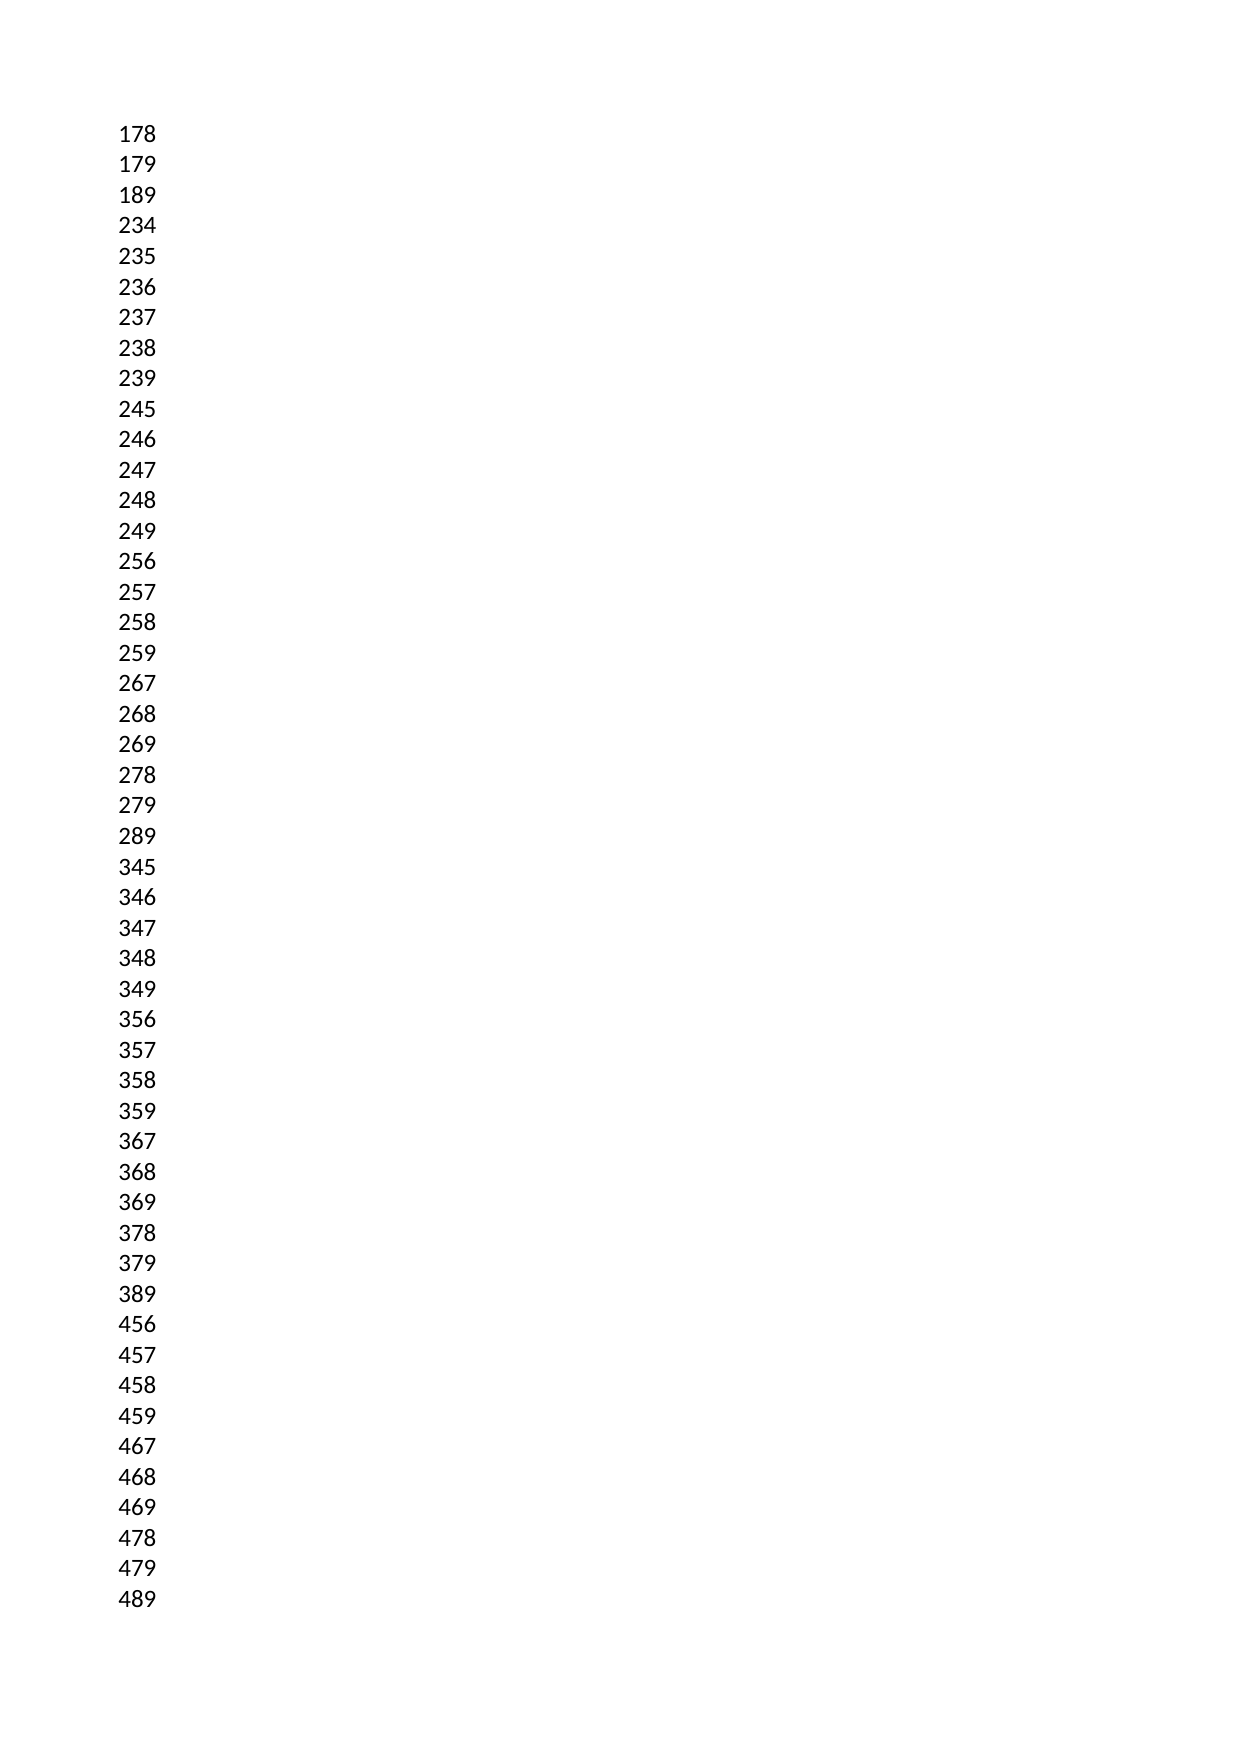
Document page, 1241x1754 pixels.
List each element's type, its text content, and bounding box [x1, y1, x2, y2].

text 345 [118, 851, 1122, 881]
text 489 [118, 1583, 1122, 1614]
text 257 [118, 576, 1122, 606]
text 357 [118, 1034, 1122, 1064]
text 456 [118, 1308, 1122, 1339]
text 367 [118, 1125, 1122, 1156]
text 178 [118, 118, 1122, 149]
text 248 [118, 484, 1122, 515]
text 389 [118, 1278, 1122, 1308]
text 279 [118, 789, 1122, 820]
text 179 [118, 149, 1122, 179]
text 349 [118, 973, 1122, 1003]
text 238 [118, 332, 1122, 362]
text 348 [118, 942, 1122, 973]
text 359 [118, 1095, 1122, 1125]
text 289 [118, 820, 1122, 851]
text 259 [118, 637, 1122, 667]
text 246 [118, 423, 1122, 454]
text 234 [118, 210, 1122, 240]
text 236 [118, 271, 1122, 301]
text 267 [118, 667, 1122, 698]
text 358 [118, 1064, 1122, 1095]
text 235 [118, 240, 1122, 271]
text 237 [118, 301, 1122, 332]
text 258 [118, 606, 1122, 637]
text 278 [118, 759, 1122, 789]
text 247 [118, 454, 1122, 484]
text 457 [118, 1339, 1122, 1369]
text 268 [118, 698, 1122, 728]
text 369 [118, 1186, 1122, 1217]
text 458 [118, 1369, 1122, 1400]
text 459 [118, 1400, 1122, 1431]
text 249 [118, 515, 1122, 545]
text 189 [118, 179, 1122, 210]
text 245 [118, 393, 1122, 423]
text 378 [118, 1217, 1122, 1247]
text 479 [118, 1553, 1122, 1583]
text 467 [118, 1431, 1122, 1461]
text 356 [118, 1003, 1122, 1034]
text 368 [118, 1156, 1122, 1186]
text 347 [118, 912, 1122, 942]
text 346 [118, 881, 1122, 912]
text 239 [118, 362, 1122, 393]
text 469 [118, 1492, 1122, 1522]
text 468 [118, 1461, 1122, 1492]
text 379 [118, 1247, 1122, 1278]
text 269 [118, 728, 1122, 759]
text 256 [118, 545, 1122, 576]
text 478 [118, 1522, 1122, 1553]
